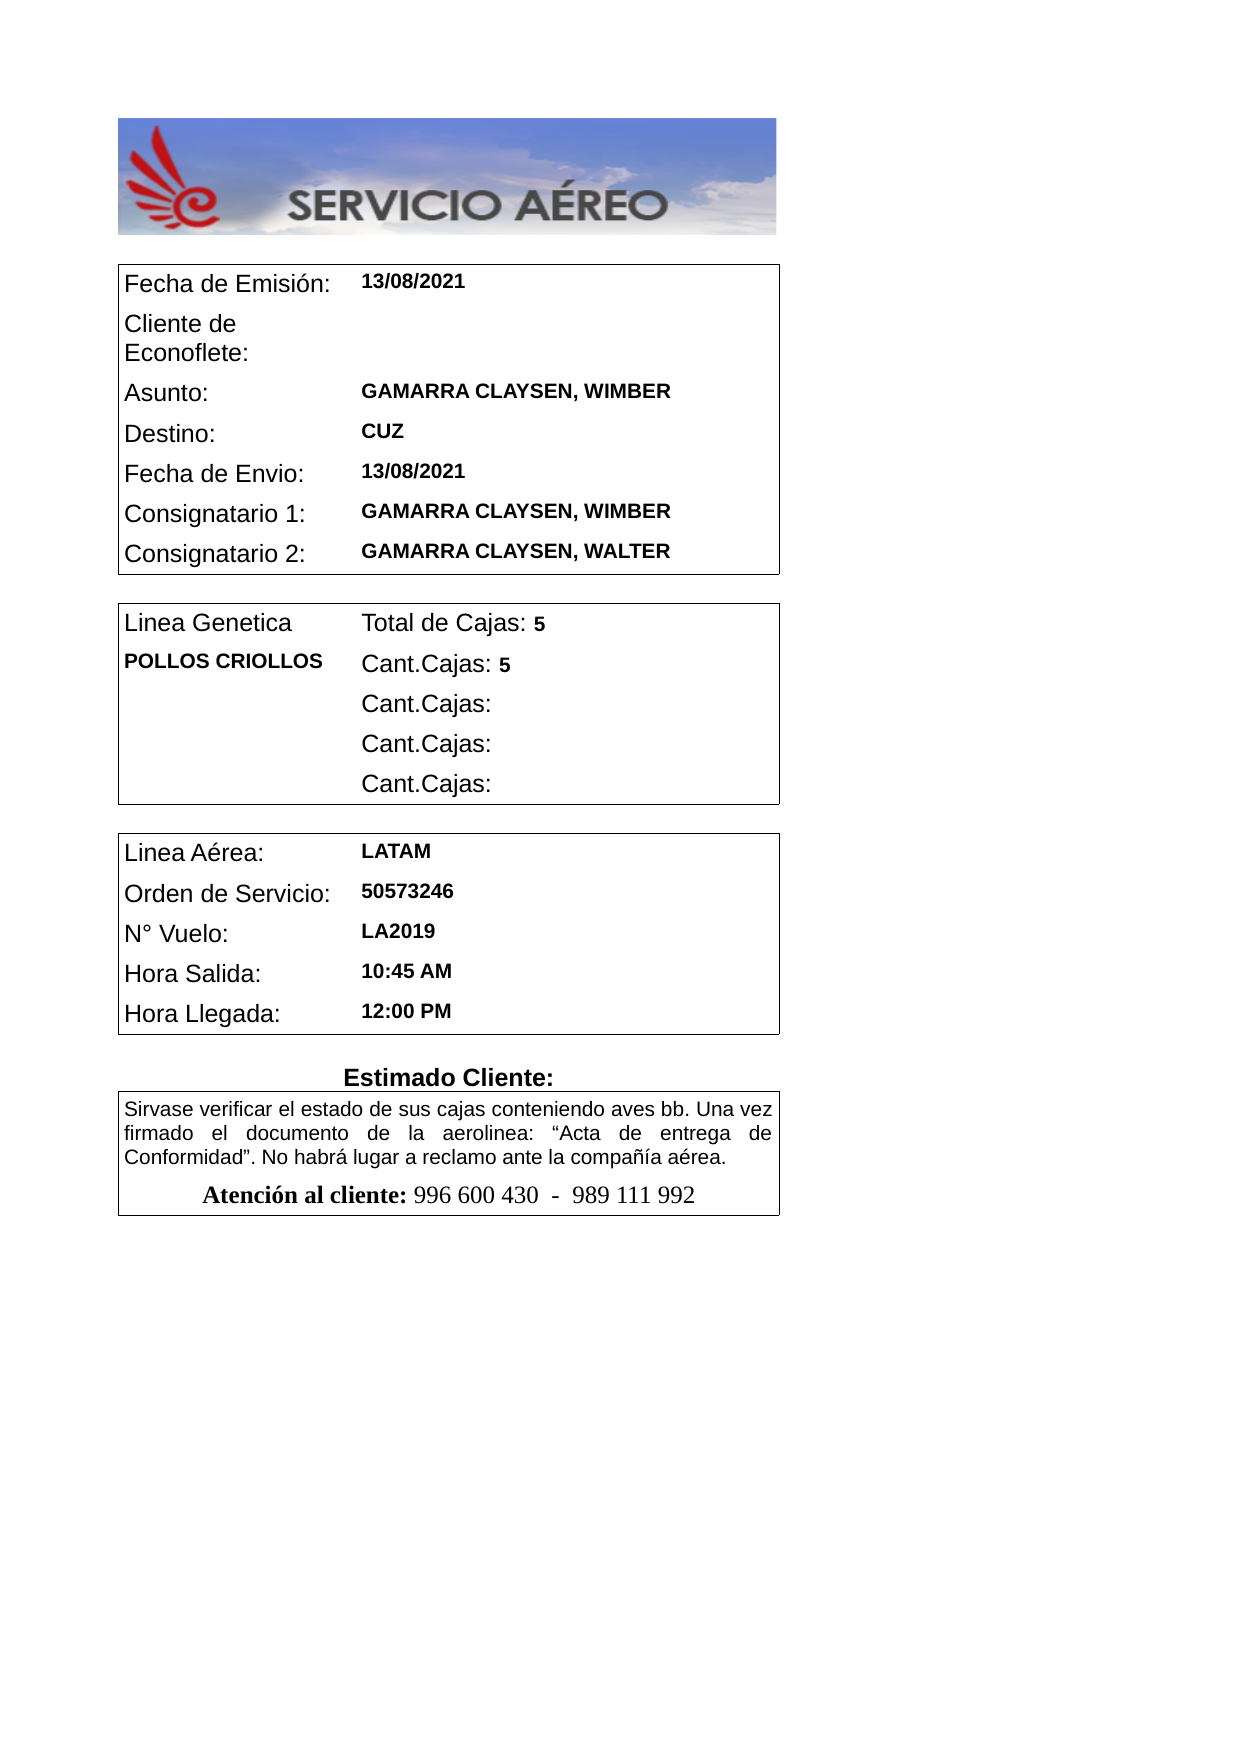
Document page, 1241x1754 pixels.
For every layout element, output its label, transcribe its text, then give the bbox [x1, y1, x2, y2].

table_cell Sirvase verificar el estado de sus cajas conteniendo aves bb. Una vez firmado el documento de la aerolinea: “Acta de entrega de Conformidad”. No habrá lugar a reclamo ante la compañía aérea. [119, 1092, 779, 1175]
table_cell 10:45 AM [356, 953, 779, 993]
table_cell POLLOS CRIOLLOS [119, 643, 356, 683]
table_cell Atención al cliente: 996 600 430 - 989 111 992 [119, 1175, 779, 1215]
table_cell 12:00 PM [356, 994, 779, 1034]
table_cell 13/08/2021 [356, 453, 779, 493]
table_cell LATAM [356, 834, 779, 873]
table_cell Cant.Cajas: 5 [356, 643, 779, 683]
table_cell [119, 723, 356, 763]
table_cell Orden de Servicio: [119, 873, 356, 913]
table_header Fecha de Emisión: [119, 265, 356, 304]
table_cell Destino: [119, 413, 356, 453]
table_cell Consignatario 1: [119, 493, 356, 533]
table_cell [356, 575, 779, 603]
table_cell LA2019 [356, 913, 779, 953]
table_cell Hora Llegada: [119, 994, 356, 1034]
table_cell Estimado Cliente: [118, 1035, 779, 1091]
table_cell [118, 575, 356, 603]
table_cell N° Vuelo: [119, 913, 356, 953]
picture [118, 118, 777, 235]
table_cell Hora Salida: [119, 953, 356, 993]
table_cell Asunto: [119, 373, 356, 413]
table_cell Fecha de Envio: [119, 453, 356, 493]
table_cell Cant.Cajas: [356, 683, 779, 723]
table_header 13/08/2021 [356, 265, 779, 304]
table_cell Cant.Cajas: [356, 723, 779, 763]
table_cell 50573246 [356, 873, 779, 913]
table_cell GAMARRA CLAYSEN, WALTER [356, 534, 779, 574]
table_cell [119, 764, 356, 804]
table_cell Cliente de Econoflete: [119, 304, 356, 373]
table_cell CUZ [356, 413, 779, 453]
table_cell Linea Aérea: [119, 834, 356, 873]
table_cell [119, 683, 356, 723]
table_cell [118, 805, 356, 833]
table_cell [356, 805, 779, 833]
table_cell Consignatario 2: [119, 534, 356, 574]
table_cell Total de Cajas: 5 [356, 604, 779, 643]
table_cell [356, 304, 779, 373]
table_cell Cant.Cajas: [356, 764, 779, 804]
table_cell GAMARRA CLAYSEN, WIMBER [356, 373, 779, 413]
table_cell Linea Genetica [119, 604, 356, 643]
table_cell GAMARRA CLAYSEN, WIMBER [356, 493, 779, 533]
